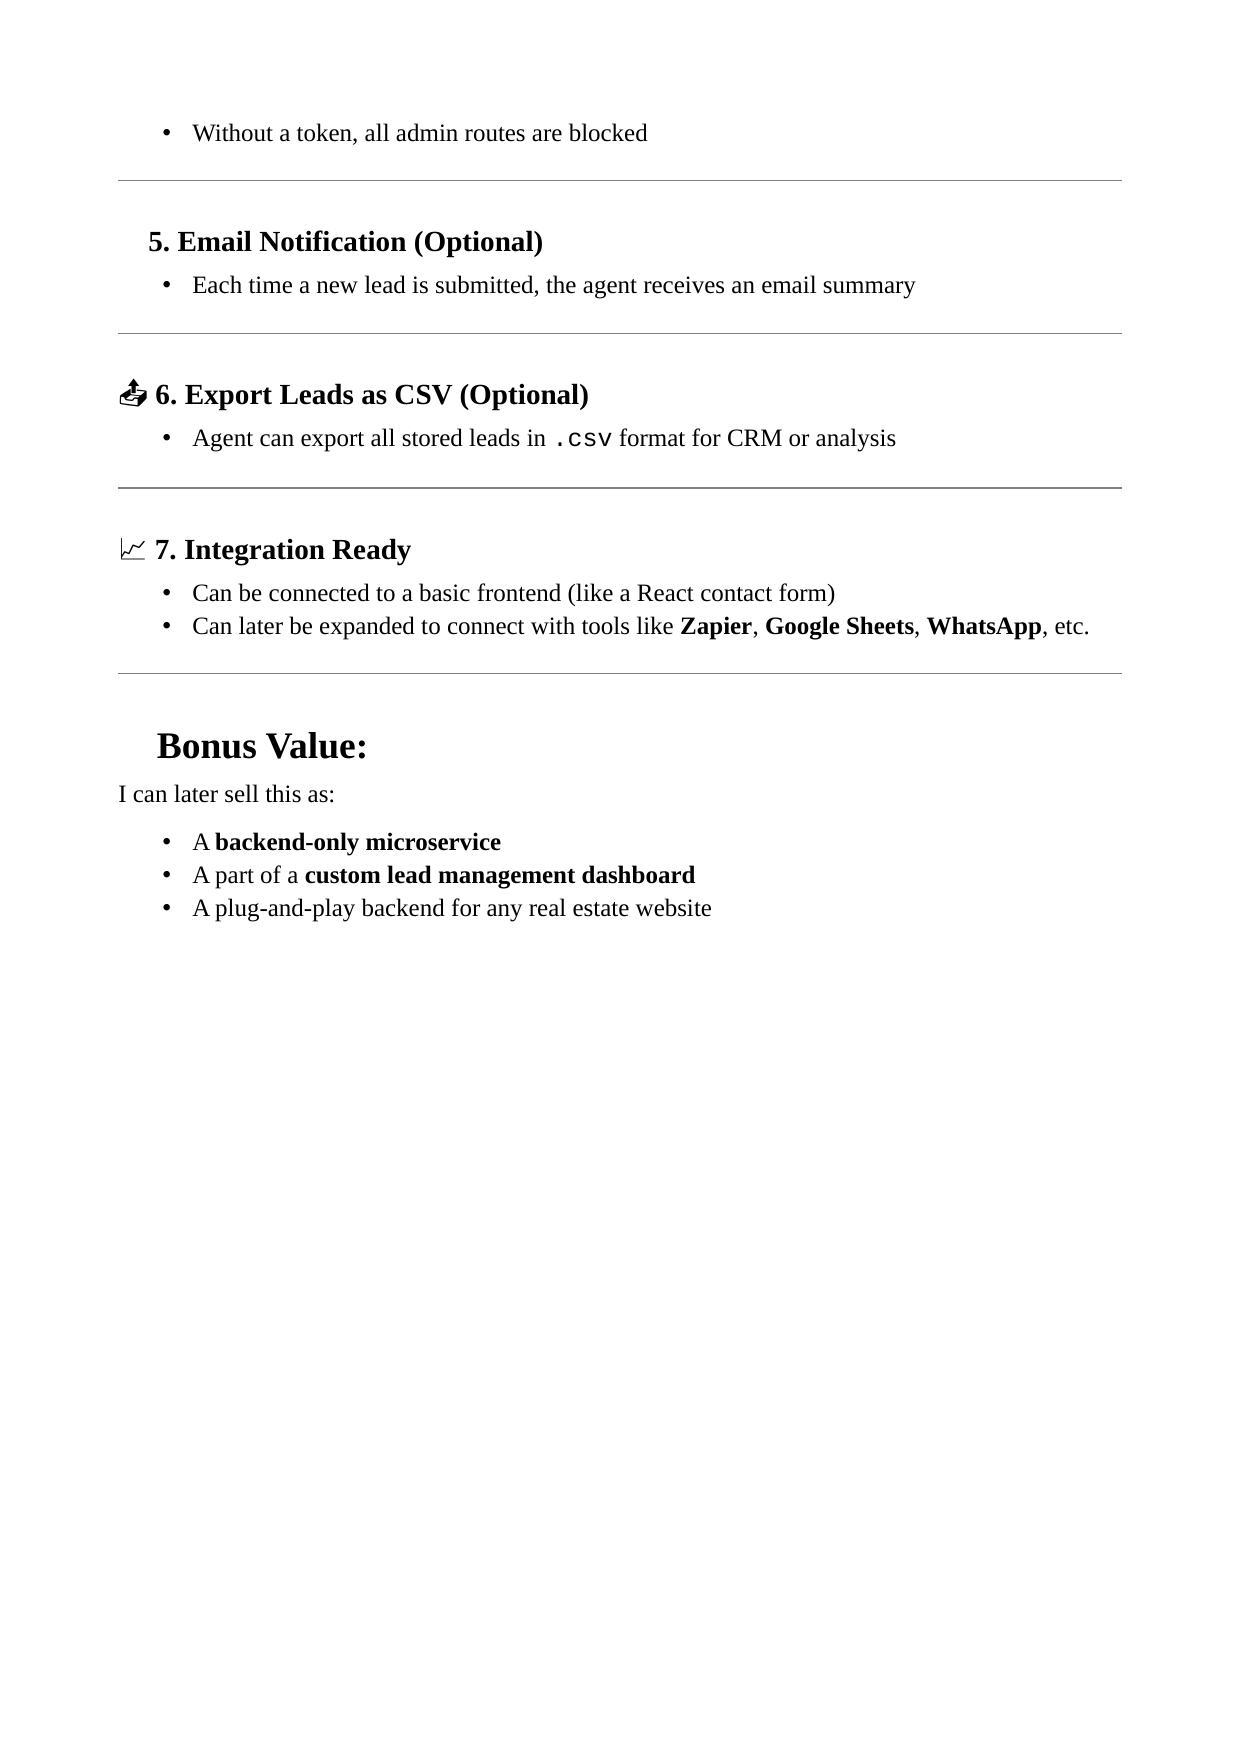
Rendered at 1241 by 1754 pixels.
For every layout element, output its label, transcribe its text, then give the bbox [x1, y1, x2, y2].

list Agent can export all stored leads in .csv format for CRM or analysis [162, 423, 1122, 454]
list Can be connected to a basic frontend (like a React contact form) [162, 578, 1122, 607]
subtitle 📤 6. Export Leads as CSV (Optional) [118, 377, 1122, 411]
subtitle 📧 5. Email Notification (Optional) [118, 224, 1122, 258]
list Each time a new lead is submitted, the agent receives an email summary [162, 271, 1122, 299]
list Can later be expanded to connect with tools like Zapier, Google Sheets, WhatsApp, etc. [162, 611, 1122, 640]
text I can later sell this as: [118, 779, 1122, 808]
list A part of a custom lead management dashboard [162, 860, 1122, 889]
list A backend-only microservice [162, 827, 1122, 856]
subtitle 🚀 Bonus Value: [118, 724, 1122, 767]
subtitle 📈 7. Integration Ready [118, 532, 1122, 566]
list Without a token, all admin routes are blocked [162, 118, 1122, 147]
list A plug-and-play backend for any real estate website [162, 893, 1122, 922]
